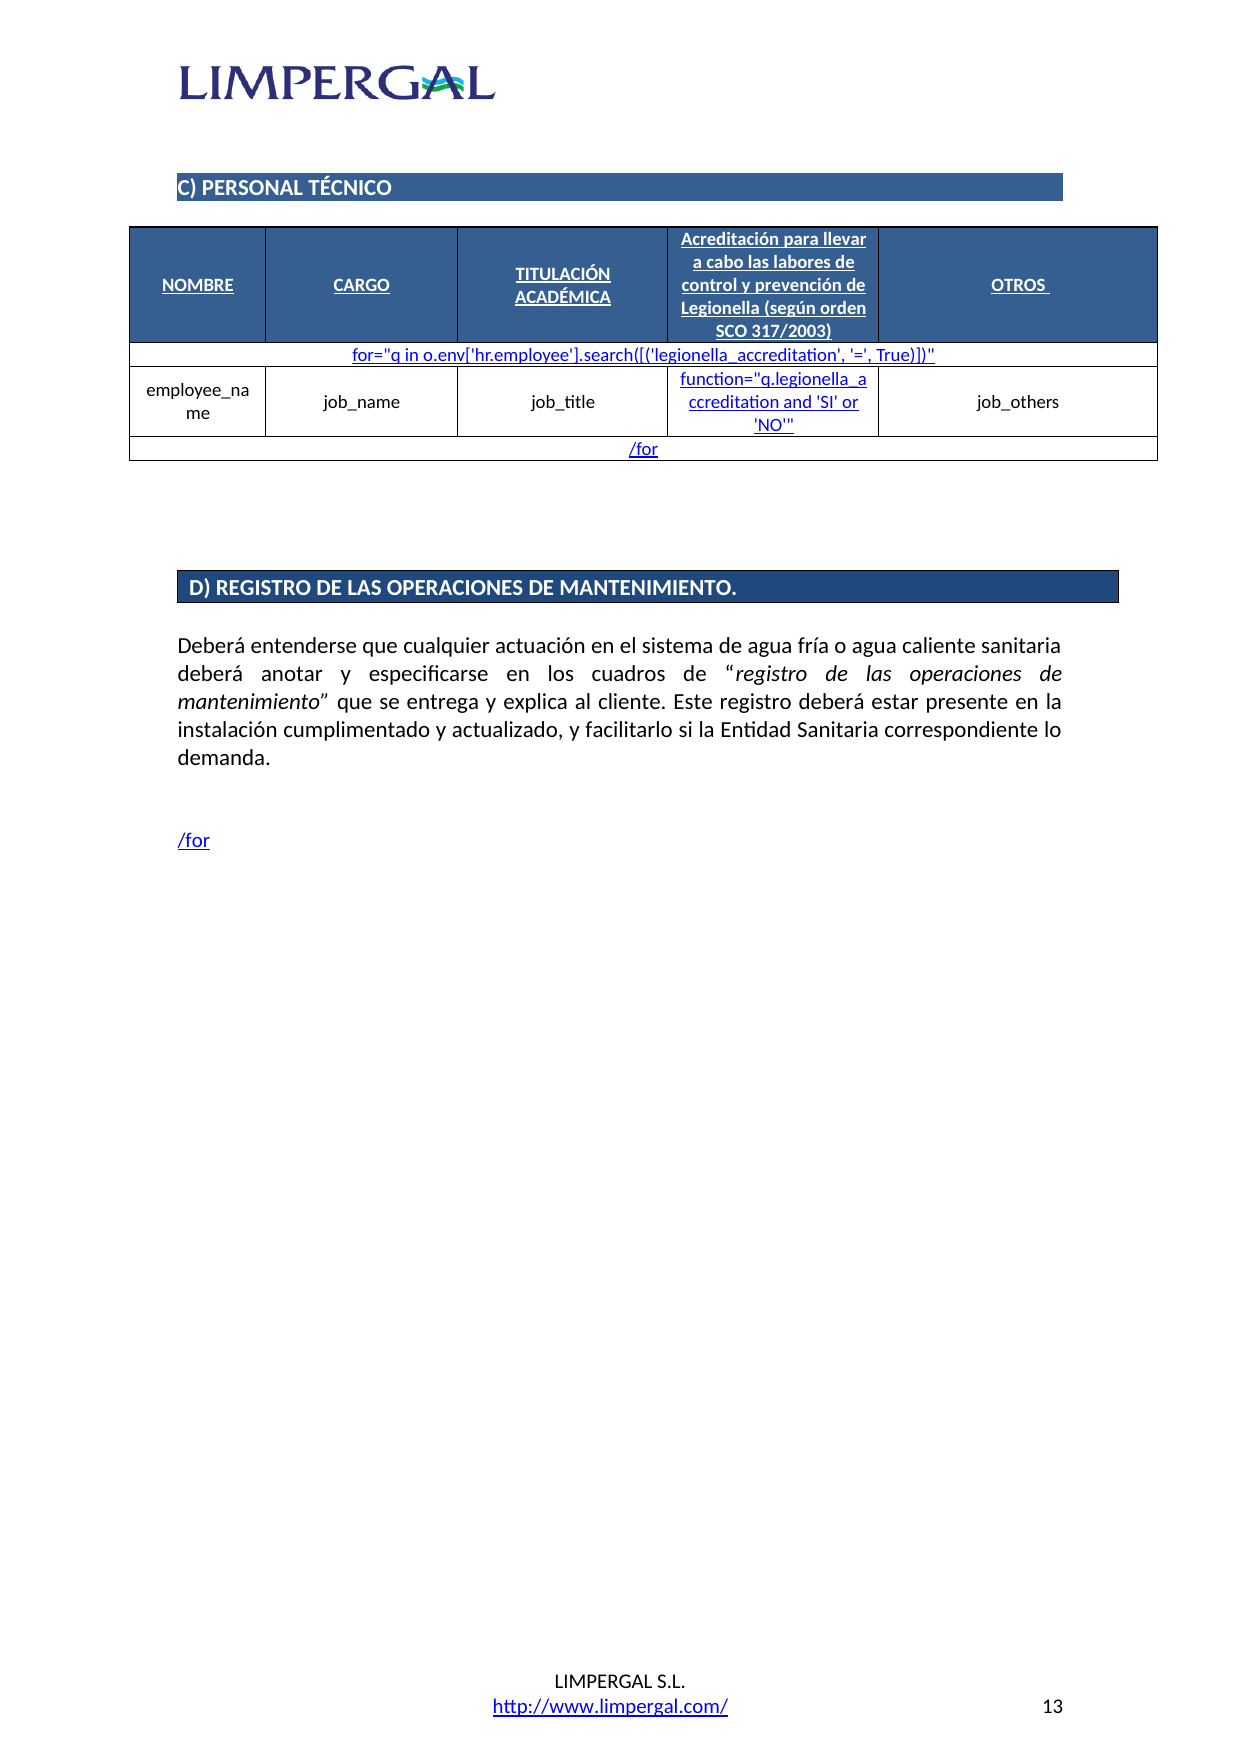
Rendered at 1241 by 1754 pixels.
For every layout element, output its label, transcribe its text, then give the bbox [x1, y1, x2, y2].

table_cell for="q in o.env['hr.employee'].search([('legionella_accreditation', '=', True)])" [130, 343, 1157, 366]
table_cell job_others [879, 367, 1157, 436]
picture [177, 44, 498, 103]
table_header TITULACIÓN ACADÉMICA [458, 228, 667, 342]
table_cell function="q.legionella_accreditation and 'SI' or 'NO'" [668, 367, 878, 436]
table_cell employee_name [130, 367, 265, 436]
table_cell job_title [458, 367, 667, 436]
table_header NOMBRE [130, 228, 265, 342]
text Deberá entenderse que cualquier actuación en el sistema de agua fría o agua caliente sanitaria deberá anotar y especificarse en los cuadros de “registro de las operaciones de mantenimiento” que se entrega y explica al cliente. Este registro deberá estar presente en la instalación cumplimentado y actualizado, y facilitarlo si la Entidad Sanitaria correspondiente lo demanda. [177, 631, 1063, 771]
table_header Acreditación para llevar a cabo las labores de control y prevención de Legionella (según orden SCO 317/2003) [668, 228, 878, 342]
table_cell /for [130, 437, 1157, 460]
table_header OTROS [879, 228, 1157, 342]
table_header D) REGISTRO DE LAS OPERACIONES DE MANTENIMIENTO. [178, 571, 1118, 602]
text C) PERSONAL TÉCNICO [177, 173, 1063, 201]
table_cell job_name [266, 367, 457, 436]
table_header CARGO [266, 228, 457, 342]
list /for [177, 827, 1063, 853]
